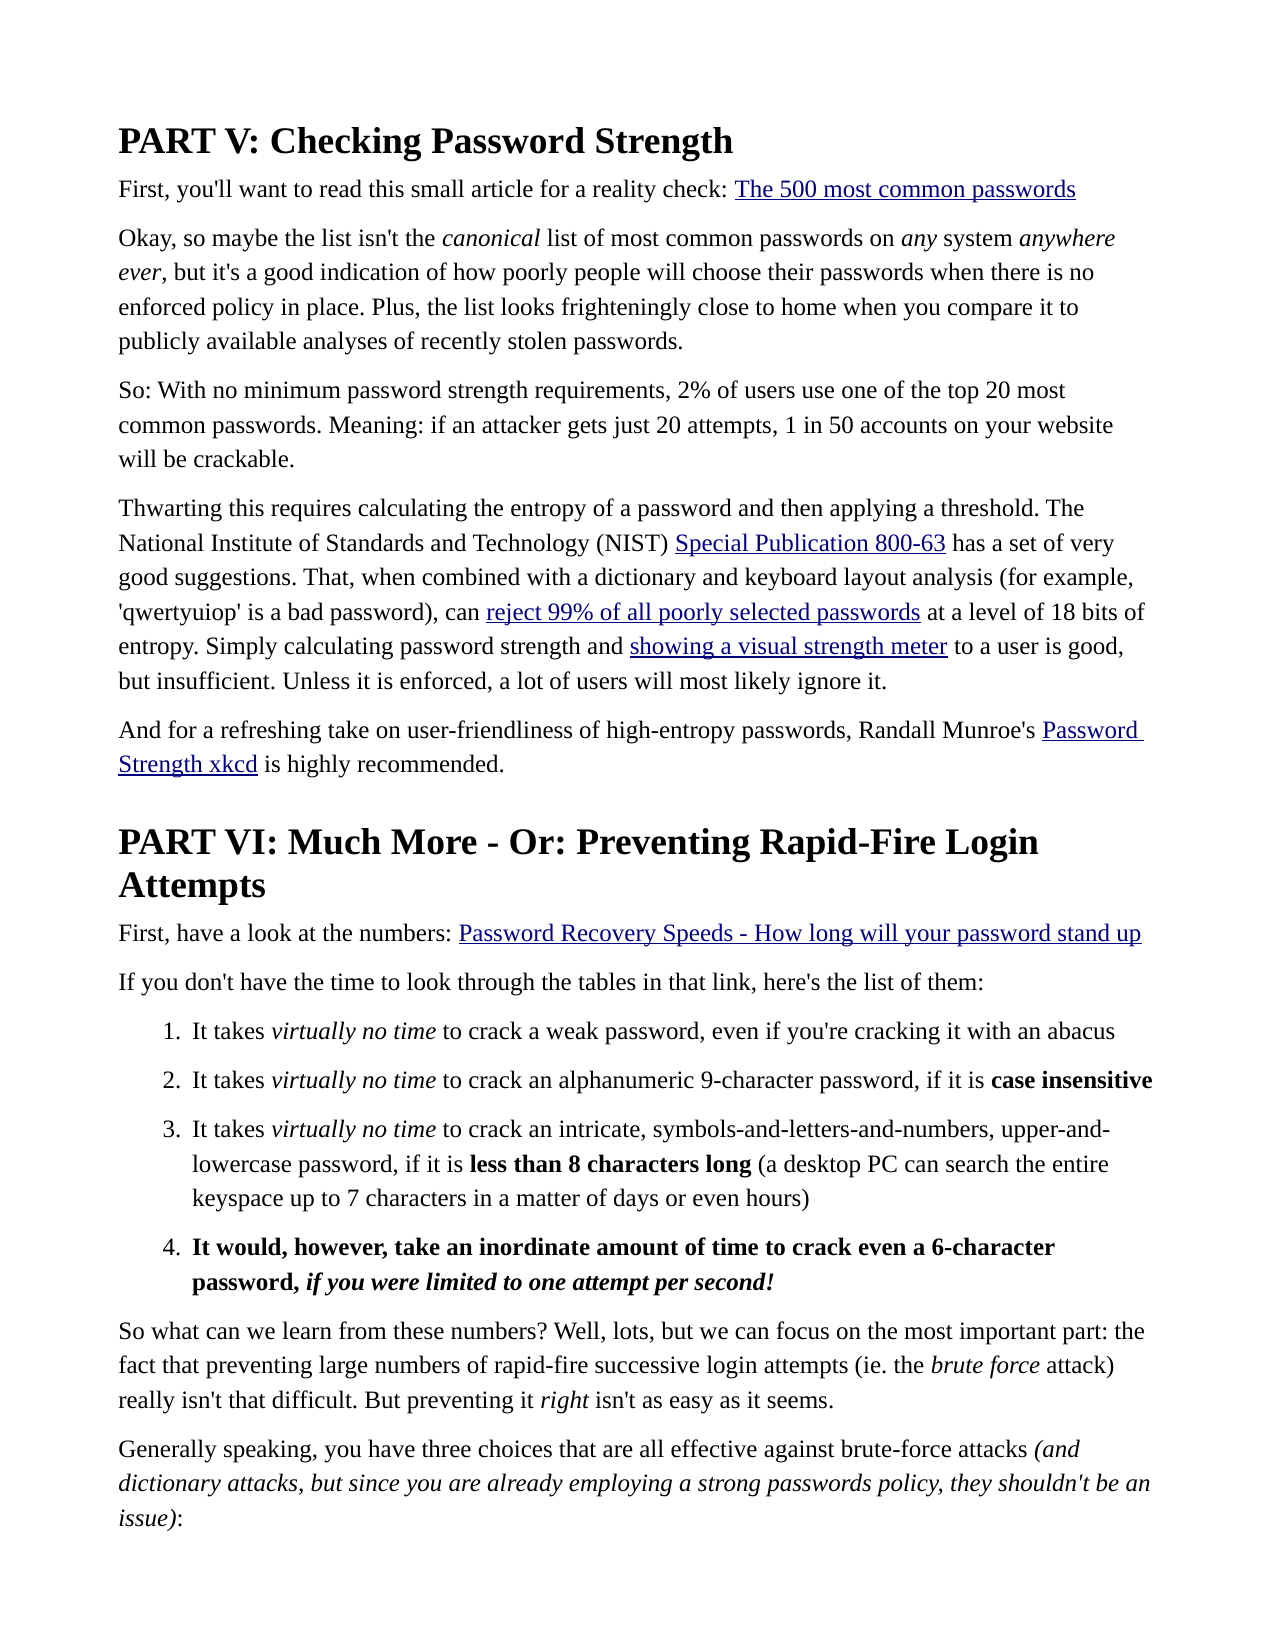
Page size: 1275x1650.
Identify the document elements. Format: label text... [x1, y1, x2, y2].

text So: With no minimum password strength requirements, 2% of users use one of the top 20 most common passwords. Meaning: if an attacker gets just 20 attempts, 1 in 50 accounts on your website will be crackable. [118, 375, 1157, 473]
subtitle PART V: Checking Password Strength [118, 118, 1157, 161]
text Thwarting this requires calculating the entropy of a password and then applying a threshold. The National Institute of Standards and Technology (NIST) Special Publication 800-63 has a set of very good suggestions. That, when combined with a dictionary and keyboard layout analysis (for example, 'qwertyuiop' is a bad password), can reject 99% of all poorly selected passwords at a level of 18 bits of entropy. Simply calculating password strength and showing a visual strength meter to a user is good, but insufficient. Unless it is enforced, a lot of users will most likely ignore it. [118, 493, 1157, 694]
text First, have a look at the numbers: Password Recovery Speeds - How long will your password stand up [118, 918, 1157, 947]
text And for a refreshing take on user-friendliness of high-entropy passwords, Randall Munroe's Password Strength xkcd is highly recommended. [118, 715, 1157, 778]
text Okay, so maybe the list isn't the canonical list of most common passwords on any system anywhere ever, but it's a good indication of how poorly people will choose their passwords when there is no enforced policy in place. Plus, the list looks frighteningly close to home when you compare it to publicly available analyses of recently stolen passwords. [118, 223, 1157, 355]
list It takes virtually no time to crack an alphanumeric 9-character password, if it is case insensitive [162, 1065, 1157, 1094]
text Generally speaking, you have three choices that are all effective against brute-force attacks (and dictionary attacks, but since you are already employing a strong passwords policy, they shouldn't be an issue): [118, 1434, 1157, 1531]
list It takes virtually no time to crack a weak password, even if you're cracking it with an abacus [162, 1016, 1157, 1045]
subtitle PART VI: Much More - Or: Preventing Rapid-Fire Login Attempts [118, 819, 1157, 905]
text If you don't have the time to look through the tables in that link, here's the list of them: [118, 967, 1157, 996]
list It takes virtually no time to crack an intricate, symbols-and-letters-and-numbers, upper-and-lowercase password, if it is less than 8 characters long (a desktop PC can search the entire keyspace up to 7 characters in a matter of days or even hours) [162, 1114, 1157, 1212]
list It would, however, take an inordinate amount of time to crack even a 6-character password, if you were limited to one attempt per second! [162, 1232, 1157, 1295]
text So what can we learn from these numbers? Well, lots, but we can focus on the most important part: the fact that preventing large numbers of rapid-fire successive login attempts (ie. the brute force attack) really isn't that difficult. But preventing it right isn't as easy as it seems. [118, 1316, 1157, 1413]
text First, you'll want to read this small article for a reality check: The 500 most common passwords [118, 174, 1157, 202]
